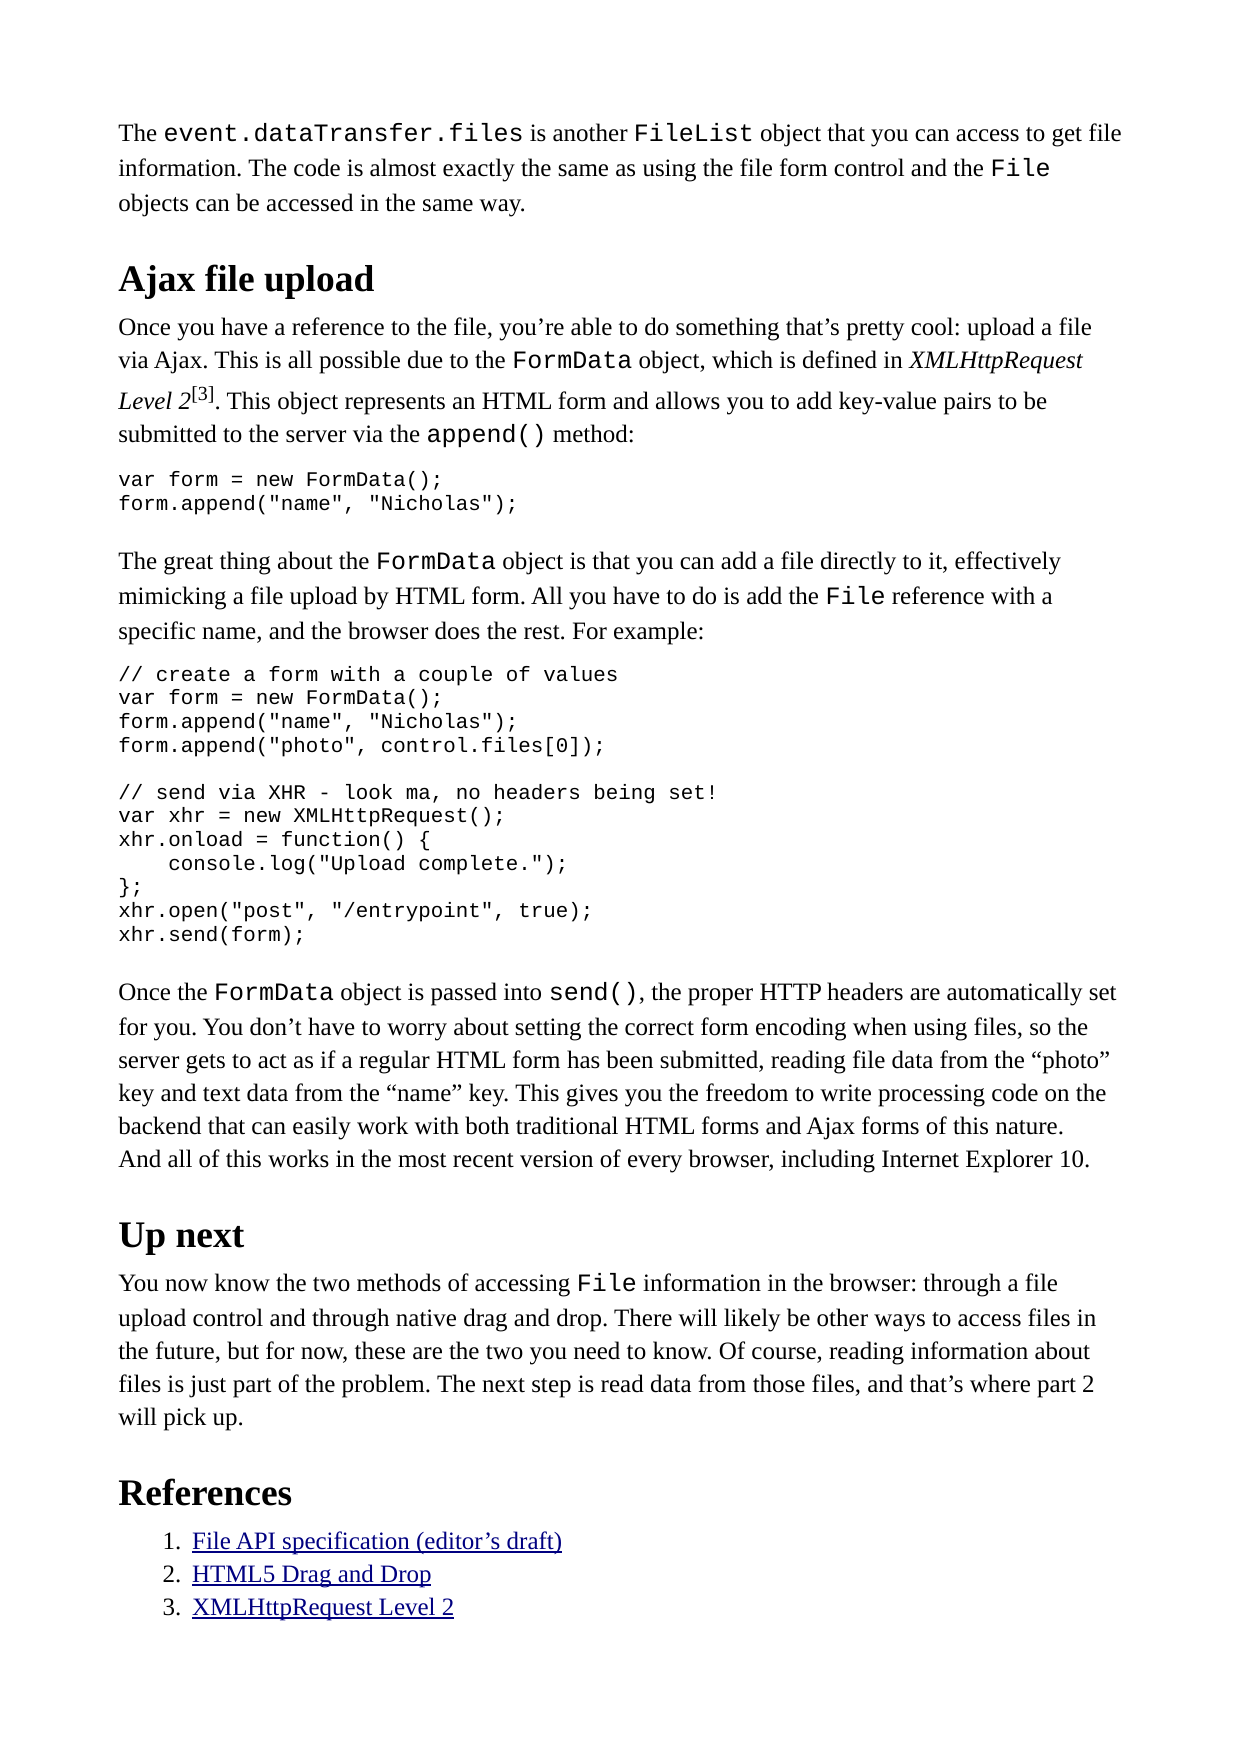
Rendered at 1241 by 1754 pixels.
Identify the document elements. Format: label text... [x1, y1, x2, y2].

text var xhr = new XMLHttpRequest(); [118, 806, 1122, 829]
text xhr.onload = function() { [118, 829, 1122, 853]
subtitle Ajax file upload [118, 257, 1122, 300]
text var form = new FormData(); [118, 469, 1122, 493]
subtitle Up next [118, 1212, 1122, 1256]
subtitle References [118, 1471, 1122, 1514]
text You now know the two methods of accessing File information in the browser: through a file upload control and through native drag and drop. There will likely be other ways to access files in the future, but for now, these are the two you need to know. Of course, reading information about files is just part of the problem. The next step is read data from those files, and that’s where part 2 will pick up. [118, 1268, 1122, 1431]
text form.append("name", "Nicholas"); [118, 493, 1122, 516]
text var form = new FormData(); [118, 687, 1122, 711]
text xhr.send(form); [118, 924, 1122, 947]
text xhr.open("post", "/entrypoint", true); [118, 900, 1122, 924]
text console.log("Upload complete."); [118, 853, 1122, 876]
text The event.dataTransfer.files is another FileList object that you can access to get file information. The code is almost exactly the same as using the file form control and the File objects can be accessed in the same way. [118, 118, 1122, 217]
text Once you have a reference to the file, you’re able to do something that’s pretty cool: upload a file via Ajax. This is all possible due to the FormData object, which is defined in XMLHttpRequest Level 2[3]. This object represents an HTML form and allows you to add key-value pairs to be submitted to the server via the append() method: [118, 312, 1122, 450]
list XMLHttpRequest Level 2 [162, 1592, 1122, 1621]
list File API specification (editor’s draft) [162, 1526, 1122, 1555]
text // create a form with a couple of values [118, 664, 1122, 687]
text form.append("photo", control.files[0]); [118, 734, 1122, 758]
list HTML5 Drag and Drop [162, 1559, 1122, 1588]
text }; [118, 876, 1122, 900]
text Once the FormData object is passed into send(), the proper HTTP headers are automatically set for you. You don’t have to worry about setting the correct form encoding when using files, so the server gets to act as if a regular HTML form has been submitted, reading file data from the “photo” key and text data from the “name” key. This gives you the freedom to write processing code on the backend that can easily work with both traditional HTML forms and Ajax forms of this nature. And all of this works in the most recent version of every browser, including Internet Explorer 10. [118, 977, 1122, 1173]
text form.append("name", "Nicholas"); [118, 711, 1122, 734]
text // send via XHR - look ma, no headers being set! [118, 782, 1122, 806]
text The great thing about the FormData object is that you can add a file directly to it, effectively mimicking a file upload by HTML form. All you have to do is add the File reference with a specific name, and the browser does the rest. For example: [118, 546, 1122, 645]
